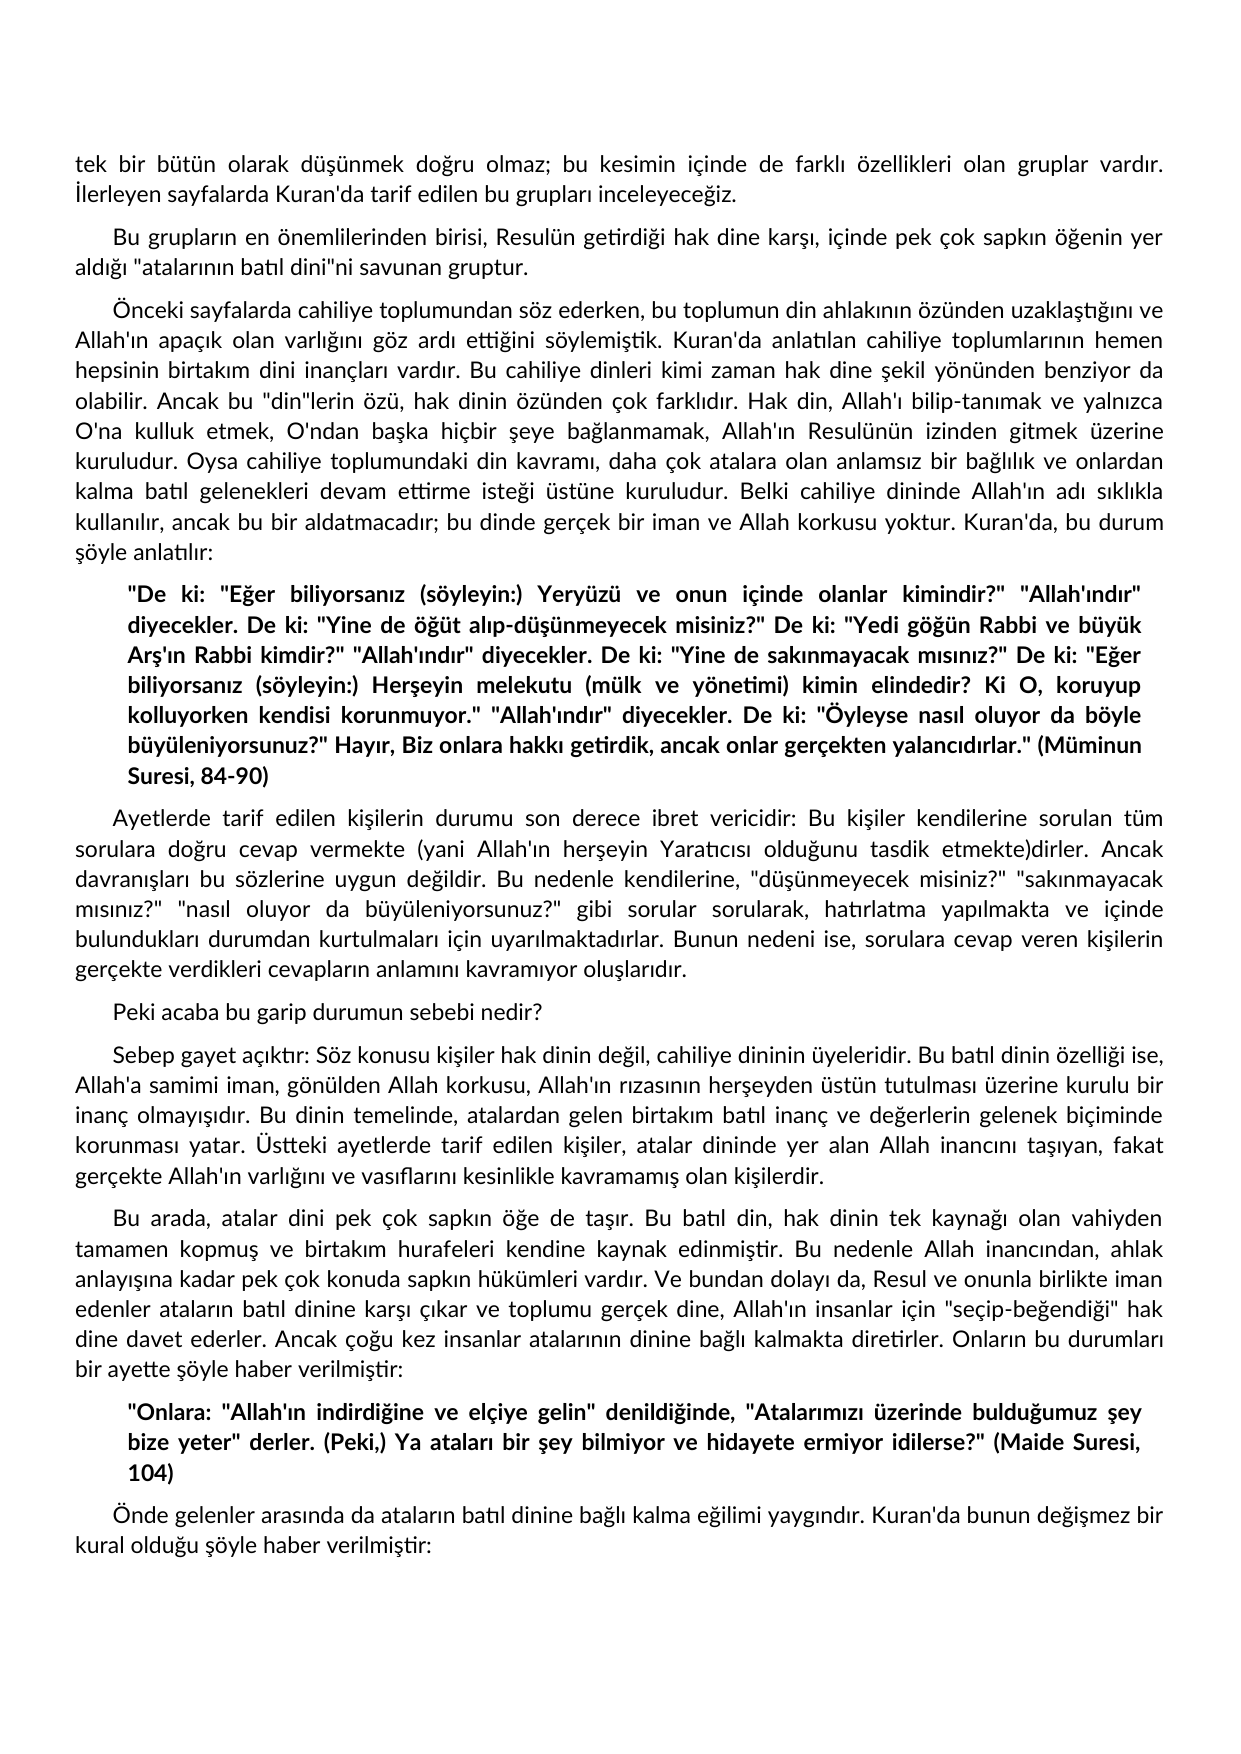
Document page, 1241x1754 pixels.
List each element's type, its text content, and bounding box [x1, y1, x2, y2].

text Bu grupların en önemlilerinden birisi, Resulün getirdiği hak dine karşı, içinde pek çok sapkın öğenin yer aldığı "atalarının batıl dini"ni savunan gruptur. [75, 223, 1165, 281]
text Sebep gayet açıktır: Söz konusu kişiler hak dinin değil, cahiliye dininin üyeleridir. Bu batıl dinin özelliği ise, Allah'a samimi iman, gönülden Allah korkusu, Allah'ın rızasının herşeyden üstün tutulması üzerine kurulu bir inanç olmayışıdır. Bu dinin temelinde, atalardan gelen birtakım batıl inanç ve değerlerin gelenek biçiminde korunması yatar. Üstteki ayetlerde tarif edilen kişiler, atalar dininde yer alan Allah inancını taşıyan, fakat gerçekte Allah'ın varlığını ve vasıflarını kesinlikle kavramamış olan kişilerdir. [75, 1041, 1165, 1189]
text "De ki: "Eğer biliyorsanız (söyleyin:) Yeryüzü ve onun içinde olanlar kimindir?" "Allah'ındır" diyecekler. De ki: "Yine de öğüt alıp-düşünmeyecek misiniz?" De ki: "Yedi göğün Rabbi ve büyük Arş'ın Rabbi kimdir?" "Allah'ındır" diyecekler. De ki: "Yine de sakınmayacak mısınız?" De ki: "Eğer biliyorsanız (söyleyin:) Herşeyin melekutu (mülk ve yönetimi) kimin elindedir? Ki O, koruyup kolluyorken kendisi korunmuyor." "Allah'ındır" diyecekler. De ki: "Öyleyse nasıl oluyor da böyle büyüleniyorsunuz?" Hayır, Biz onlara hakkı getirdik, ancak onlar gerçekten yalancıdırlar." (Müminun Suresi, 84-90) [127, 580, 1143, 789]
text Ayetlerde tarif edilen kişilerin durumu son derece ibret vericidir: Bu kişiler kendilerine sorulan tüm sorulara doğru cevap vermekte (yani Allah'ın herşeyin Yaratıcısı olduğunu tasdik etmekte)dirler. Ancak davranışları bu sözlerine uygun değildir. Bu nedenle kendilerine, "düşünmeyecek misiniz?" "sakınmayacak mısınız?" "nasıl oluyor da büyüleniyorsunuz?" gibi sorular sorularak, hatırlatma yapılmakta ve içinde bulundukları durumdan kurtulmaları için uyarılmaktadırlar. Bunun nedeni ise, sorulara cevap veren kişilerin gerçekte verdikleri cevapların anlamını kavramıyor oluşlarıdır. [75, 804, 1165, 983]
text tek bir bütün olarak düşünmek doğru olmaz; bu kesimin içinde de farklı özellikleri olan gruplar vardır. İlerleyen sayfalarda Kuran'da tarif edilen bu grupları inceleyeceğiz. [75, 150, 1165, 208]
text "Onlara: "Allah'ın indirdiğine ve elçiye gelin" denildiğinde, "Atalarımızı üzerinde bulduğumuz şey bize yeter" derler. (Peki,) Ya ataları bir şey bilmiyor ve hidayete ermiyor idilerse?" (Maide Suresi, 104) [127, 1398, 1143, 1486]
text Peki acaba bu garip durumun sebebi nedir? [75, 998, 1165, 1025]
text Önceki sayfalarda cahiliye toplumundan söz ederken, bu toplumun din ahlakının özünden uzaklaştığını ve Allah'ın apaçık olan varlığını göz ardı ettiğini söylemiştik. Kuran'da anlatılan cahiliye toplumlarının hemen hepsinin birtakım dini inançları vardır. Bu cahiliye dinleri kimi zaman hak dine şekil yönünden benziyor da olabilir. Ancak bu "din"lerin özü, hak dinin özünden çok farklıdır. Hak din, Allah'ı bilip-tanımak ve yalnızca O'na kulluk etmek, O'ndan başka hiçbir şeye bağlanmamak, Allah'ın Resulünün izinden gitmek üzerine kuruludur. Oysa cahiliye toplumundaki din kavramı, daha çok atalara olan anlamsız bir bağlılık ve onlardan kalma batıl gelenekleri devam ettirme isteği üstüne kuruludur. Belki cahiliye dininde Allah'ın adı sıklıkla kullanılır, ancak bu bir aldatmacadır; bu dinde gerçek bir iman ve Allah korkusu yoktur. Kuran'da, bu durum şöyle anlatılır: [75, 296, 1165, 565]
text Önde gelenler arasında da ataların batıl dinine bağlı kalma eğilimi yaygındır. Kuran'da bunun değişmez bir kural olduğu şöyle haber verilmiştir: [75, 1501, 1165, 1559]
text Bu arada, atalar dini pek çok sapkın öğe de taşır. Bu batıl din, hak dinin tek kaynağı olan vahiyden tamamen kopmuş ve birtakım hurafeleri kendine kaynak edinmiştir. Bu nedenle Allah inancından, ahlak anlayışına kadar pek çok konuda sapkın hükümleri vardır. Ve bundan dolayı da, Resul ve onunla birlikte iman edenler ataların batıl dinine karşı çıkar ve toplumu gerçek dine, Allah'ın insanlar için "seçip-beğendiği" hak dine davet ederler. Ancak çoğu kez insanlar atalarının dinine bağlı kalmakta diretirler. Onların bu durumları bir ayette şöyle haber verilmiştir: [75, 1204, 1165, 1383]
